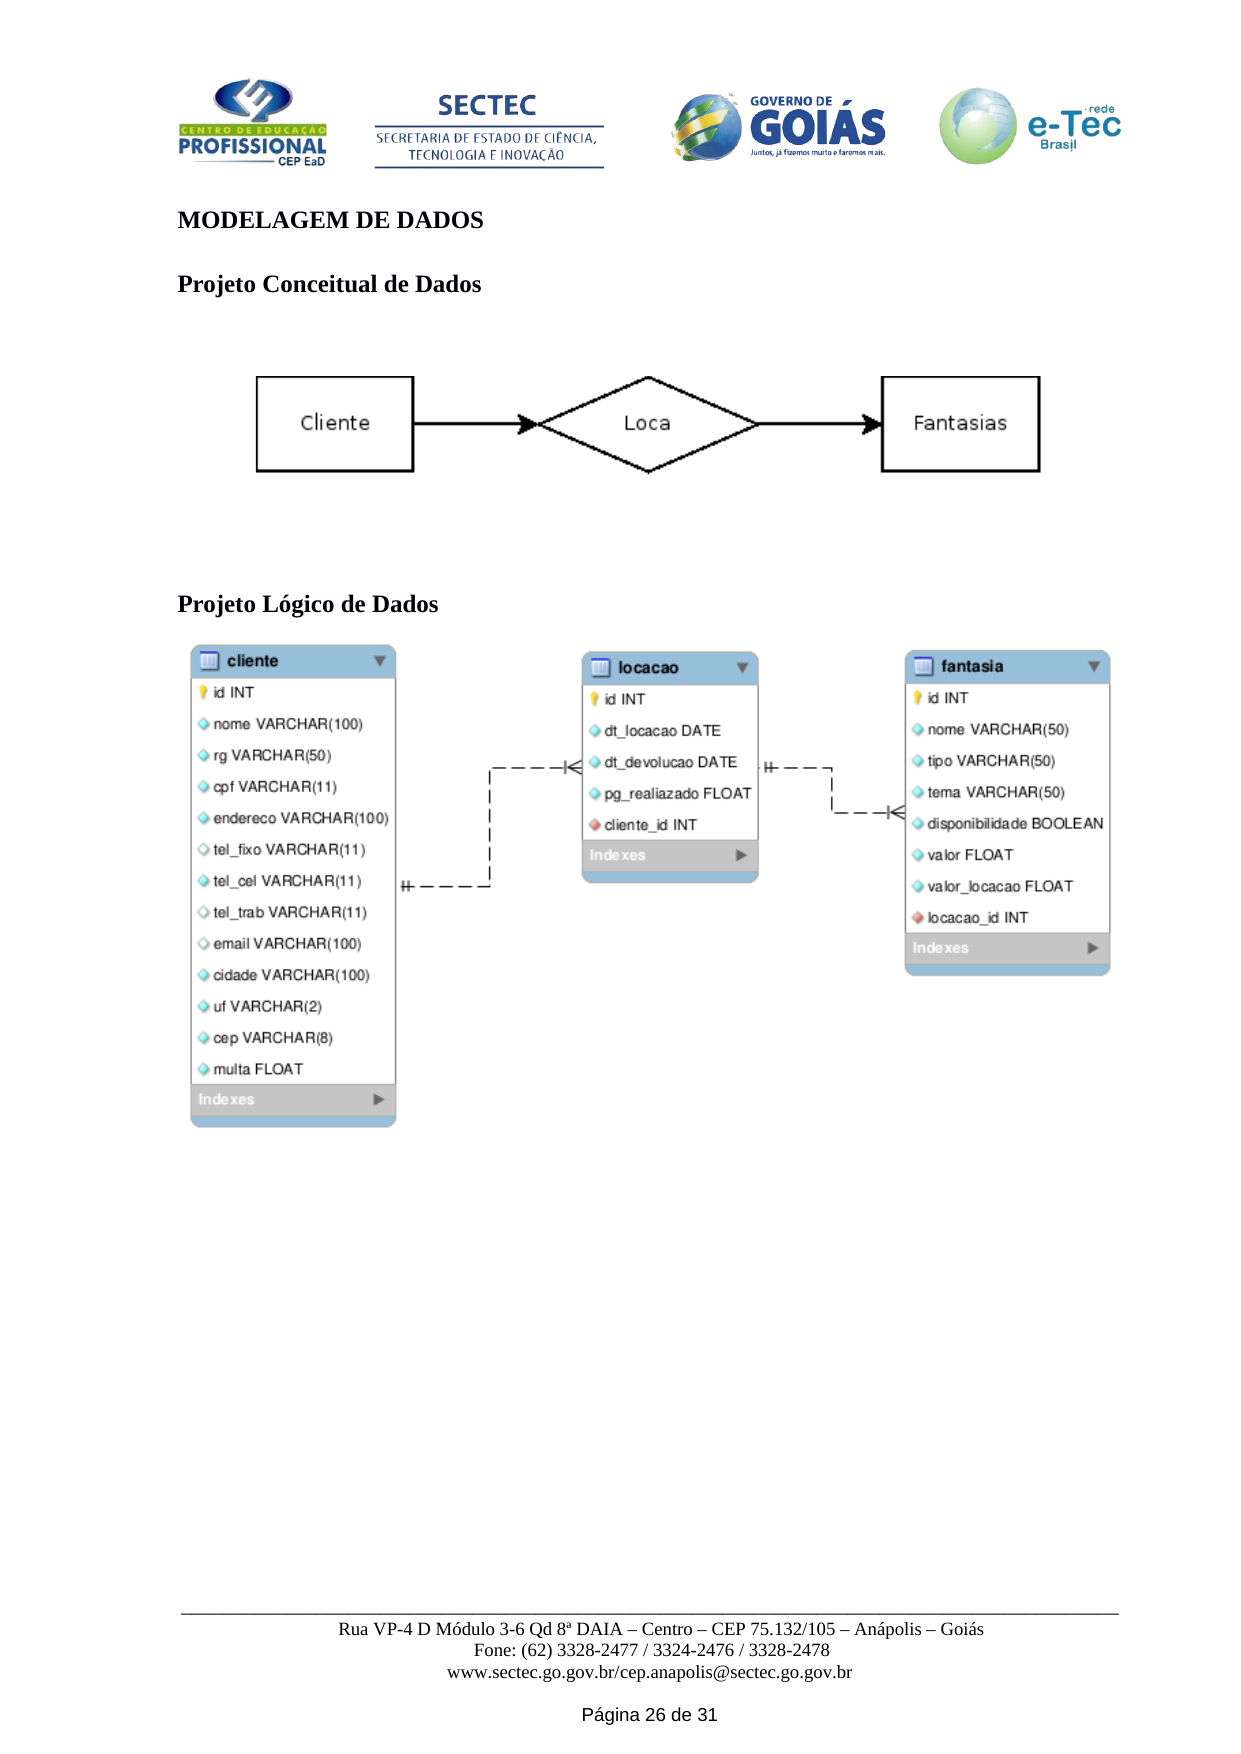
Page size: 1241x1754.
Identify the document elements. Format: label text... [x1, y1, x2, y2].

picture [255, 376, 1044, 476]
text Projeto Conceitual de Dados [177, 269, 1122, 298]
text Projeto Lógico de Dados [177, 589, 1122, 617]
text MODELAGEM DE DADOS [177, 205, 1122, 234]
picture [177, 631, 1123, 1140]
picture [177, 75, 1123, 176]
